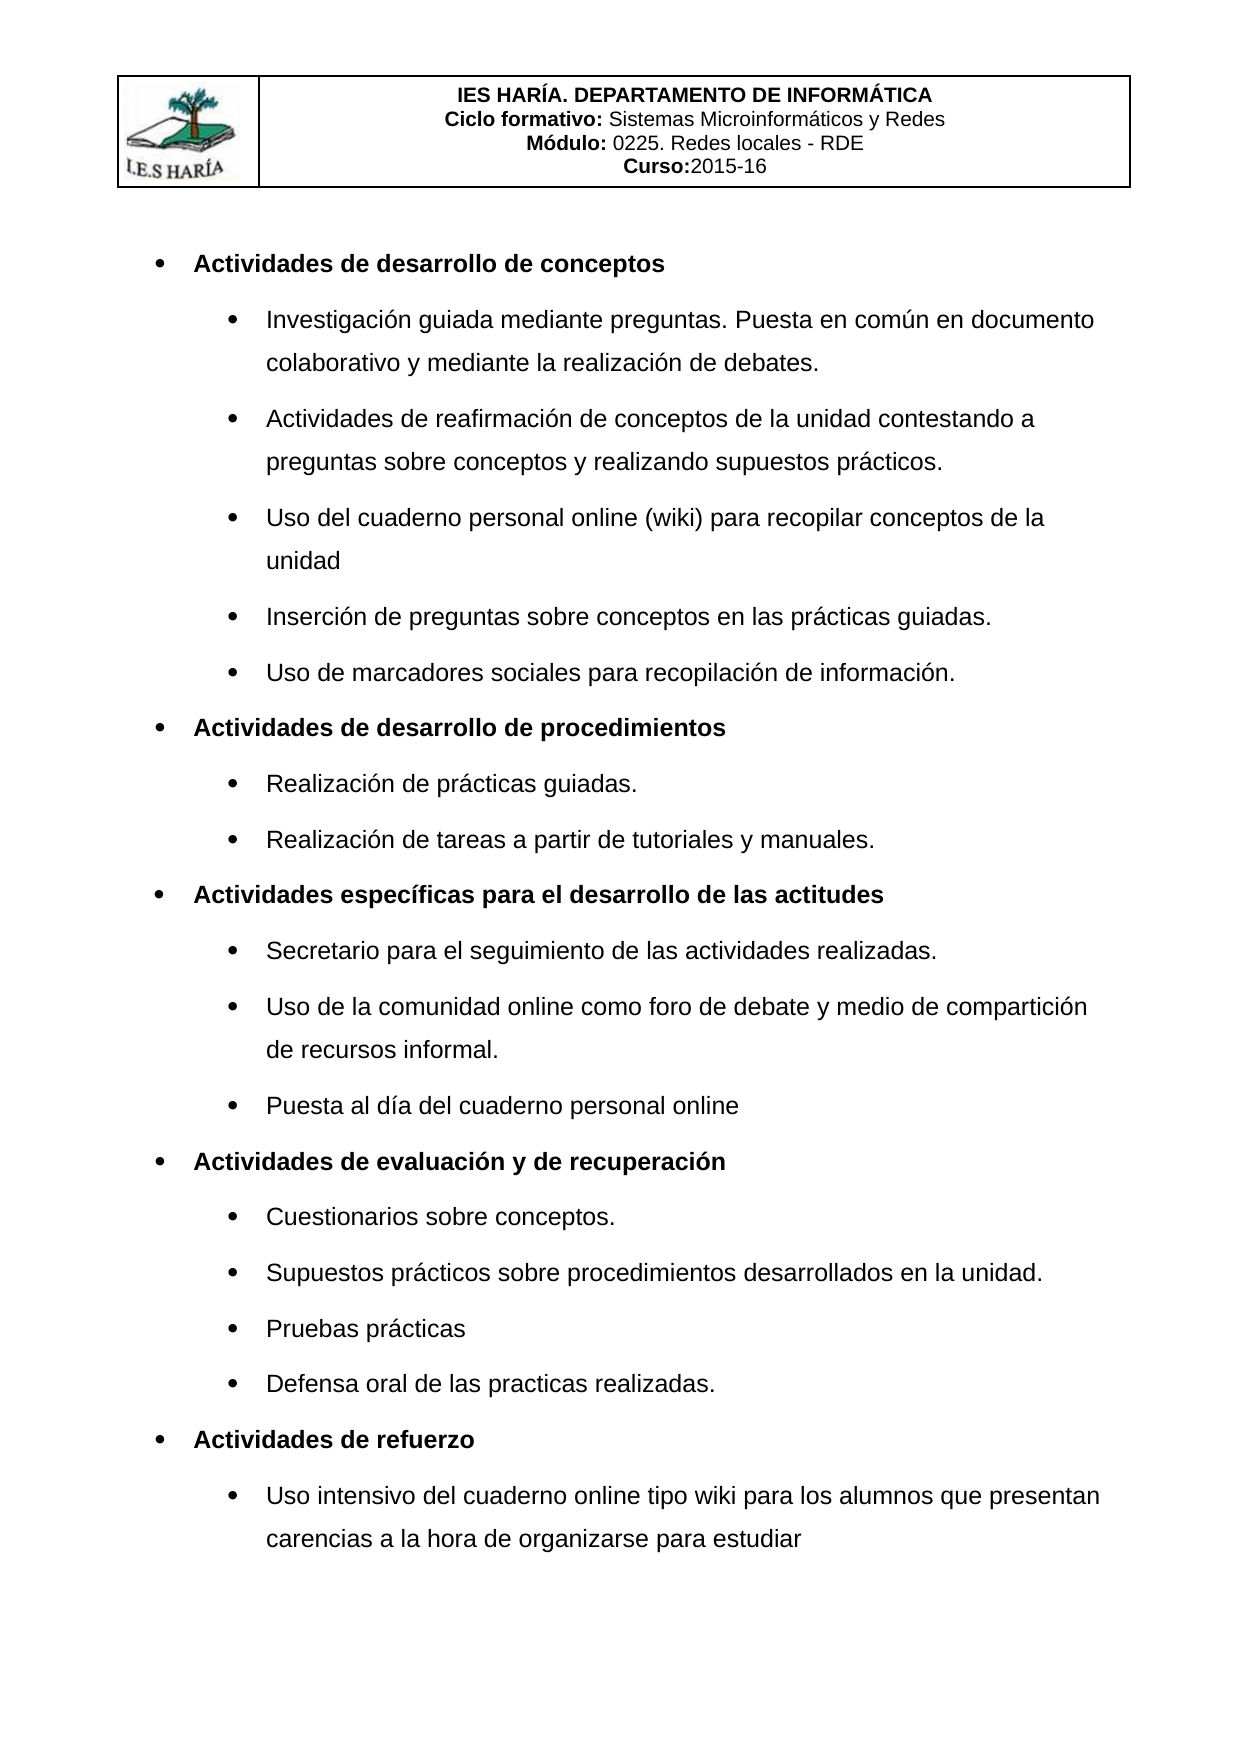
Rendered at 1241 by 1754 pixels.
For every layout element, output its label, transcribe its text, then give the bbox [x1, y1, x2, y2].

list Defensa oral de las practicas realizadas. [228, 1369, 1122, 1398]
picture [123, 82, 241, 180]
list Realización de tareas a partir de tutoriales y manuales. [228, 825, 1122, 853]
list Actividades de desarrollo de procedimientos [156, 713, 1122, 742]
list Uso del cuaderno personal online (wiki) para recopilar conceptos de la unidad [228, 503, 1122, 575]
list Actividades de desarrollo de conceptos [156, 249, 1122, 278]
list Realización de prácticas guiadas. [228, 769, 1122, 798]
list Puesta al día del cuaderno personal online [228, 1091, 1122, 1119]
list Uso intensivo del cuaderno online tipo wiki para los alumnos que presentan carencias a la hora de organizarse para estudiar [228, 1481, 1122, 1553]
list Secretario para el seguimiento de las actividades realizadas. [228, 936, 1122, 965]
list Uso de marcadores sociales para recopilación de información. [228, 657, 1122, 686]
list Actividades de evaluación y de recuperación [156, 1146, 1122, 1175]
list Actividades de refuerzo [156, 1425, 1122, 1454]
list Pruebas prácticas [228, 1314, 1122, 1342]
list Supuestos prácticos sobre procedimientos desarrollados en la unidad. [228, 1258, 1122, 1287]
list Actividades específicas para el desarrollo de las actitudes [154, 880, 1122, 909]
list Investigación guiada mediante preguntas. Puesta en común en documento colaborativo y mediante la realización de debates. [228, 305, 1122, 377]
list Actividades de reafirmación de conceptos de la unidad contestando a preguntas sobre conceptos y realizando supuestos prácticos. [228, 404, 1122, 476]
list Inserción de preguntas sobre conceptos en las prácticas guiadas. [228, 602, 1122, 631]
list Uso de la comunidad online como foro de debate y medio de compartición de recursos informal. [228, 992, 1122, 1064]
list Cuestionarios sobre conceptos. [228, 1202, 1122, 1231]
